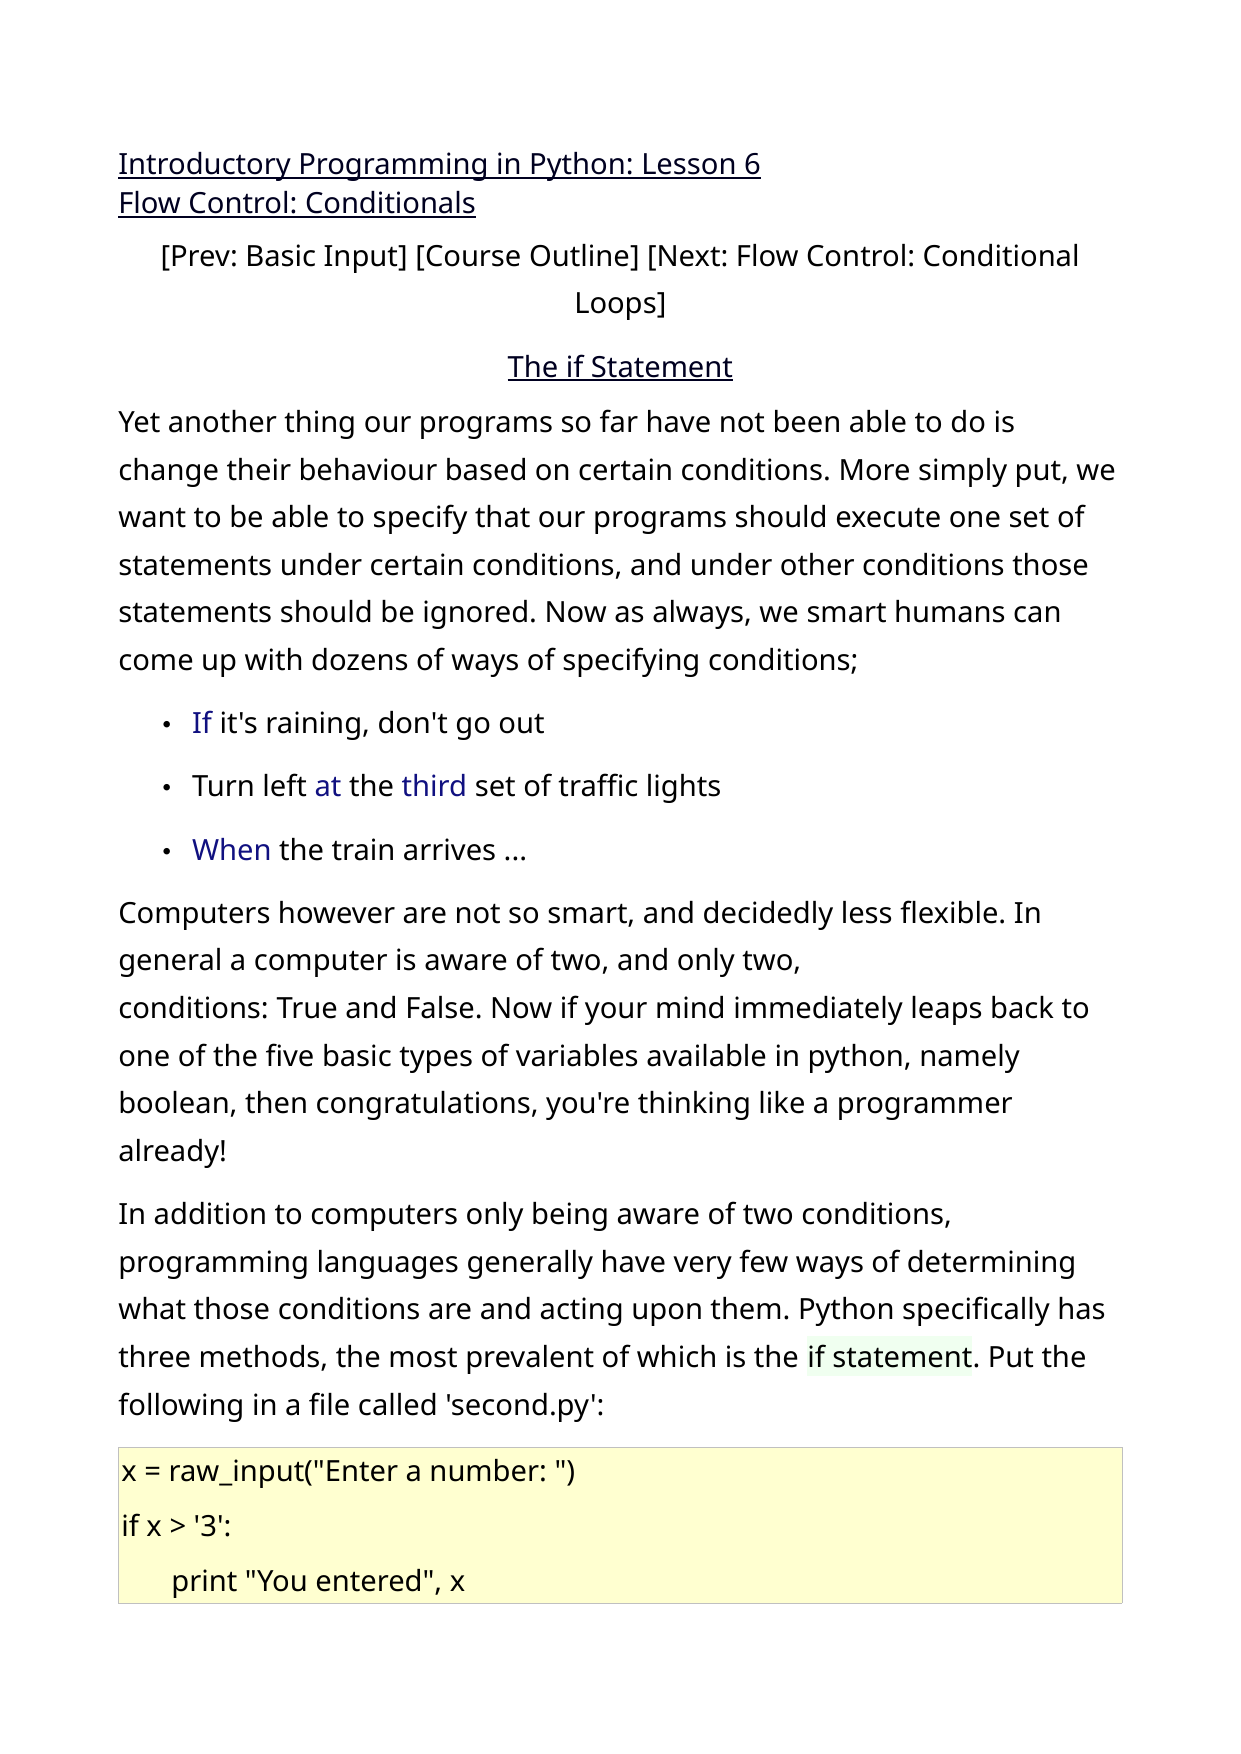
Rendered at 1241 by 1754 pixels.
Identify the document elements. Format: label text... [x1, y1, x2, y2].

list If it's raining, don't go out [162, 702, 1122, 742]
text x = raw_input("Enter a number: ") [119, 1448, 1122, 1490]
list Turn left at the third set of traffic lights [162, 766, 1122, 805]
text [Prev: Basic Input] [Course Outline] [Next: Flow Control: Conditional Loops] [118, 235, 1122, 322]
text Computers however are not so smart, and decidedly less flexible. In general a computer is aware of two, and only two, conditions: True and False. Now if your mind immediately leaps back to one of the five basic types of variables available in python, namely boolean, then congratulations, you're thinking like a programmer already! [118, 892, 1122, 1170]
list When the train arrives ... [162, 829, 1122, 868]
text if x > '3': [119, 1502, 1122, 1545]
subtitle Introductory Programming in Python: Lesson 6 Flow Control: Conditionals [118, 143, 1122, 222]
subtitle The if Statement [118, 346, 1122, 386]
text Yet another thing our programs so far have not been able to do is change their behaviour based on certain conditions. More simply put, we want to be able to specify that our programs should execute one set of statements under certain conditions, and under other conditions those statements should be ignored. Now as always, we smart humans can come up with dozens of ways of specifying conditions; [118, 401, 1122, 679]
text print "You entered", x [119, 1558, 1122, 1603]
text In addition to computers only being aware of two conditions, programming languages generally have very few ways of determining what those conditions are and acting upon them. Python specifically has three methods, the most prevalent of which is the if statement. Put the following in a file called 'second.py': [118, 1193, 1122, 1423]
